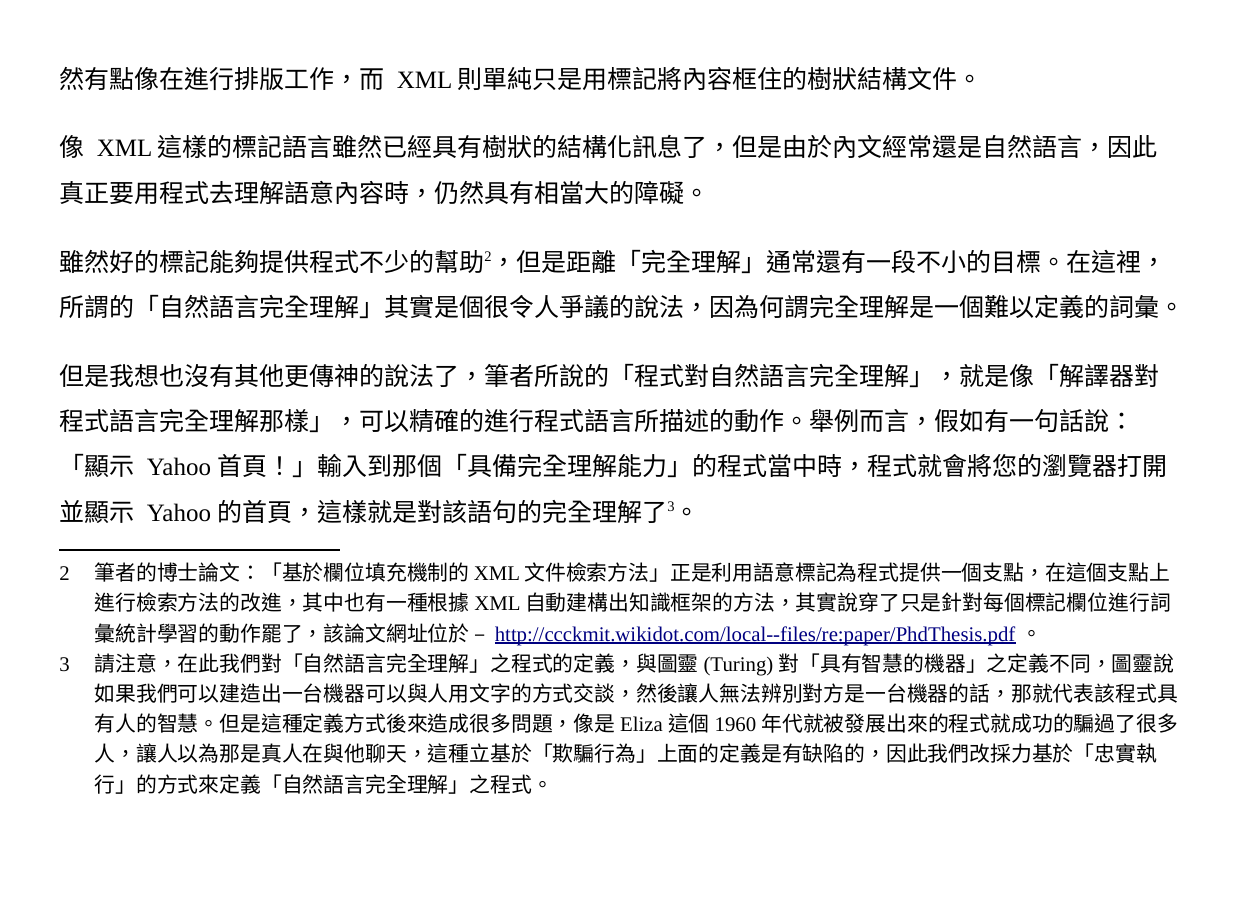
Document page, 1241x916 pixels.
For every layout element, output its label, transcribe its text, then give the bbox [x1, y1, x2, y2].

text 但是我想也沒有其他更傳神的說法了，筆者所說的「程式對自然語言完全理解」，就是像「解譯器對程式語言完全理解那樣」，可以精確的進行程式語言所描述的動作。舉例而言，假如有一句話說：「顯示 Yahoo 首頁！」輸入到那個「具備完全理解能力」的程式當中時，程式就會將您的瀏覽器打開並顯示 Yahoo 的首頁，這樣就是對該語句的完全理解了。 [59, 356, 1181, 528]
text 請注意，在此我們對「自然語言完全理解」之程式的定義，與圖靈 (Turing) 對「具有智慧的機器」之定義不同，圖靈說如果我們可以建造出一台機器可以與人用文字的方式交談，然後讓人無法辨別對方是一台機器的話，那就代表該程式具有人的智慧。但是這種定義方式後來造成很多問題，像是 Eliza 這個 1960 年代就被發展出來的程式就成功的騙過了很多人，讓人以為那是真人在與他聊天，這種立基於「欺騙行為」上面的定義是有缺陷的，因此我們改採力基於「忠實執行」的方式來定義「自然語言完全理解」之程式。 [59, 647, 1181, 798]
text 然有點像在進行排版工作，而 XML 則單純只是用標記將內容框住的樹狀結構文件。 [59, 59, 1181, 95]
text 筆者的博士論文：「基於欄位填充機制的XML文件檢索方法」正是利用語意標記為程式提供一個支點，在這個支點上進行檢索方法的改進，其中也有一種根據 XML 自動建構出知識框架的方法，其實說穿了只是針對每個標記欄位進行詞彙統計學習的動作罷了，該論文網址位於 – http://ccckmit.wikidot.com/local--files/re:paper/PhdThesis.pdf 。 [59, 556, 1181, 647]
text 像 XML 這樣的標記語言雖然已經具有樹狀的結構化訊息了，但是由於內文經常還是自然語言，因此真正要用程式去理解語意內容時，仍然具有相當大的障礙。 [59, 128, 1181, 209]
text 雖然好的標記能夠提供程式不少的幫助，但是距離「完全理解」通常還有一段不小的目標。在這裡，所謂的「自然語言完全理解」其實是個很令人爭議的說法，因為何謂完全理解是一個難以定義的詞彙。 [59, 242, 1181, 324]
